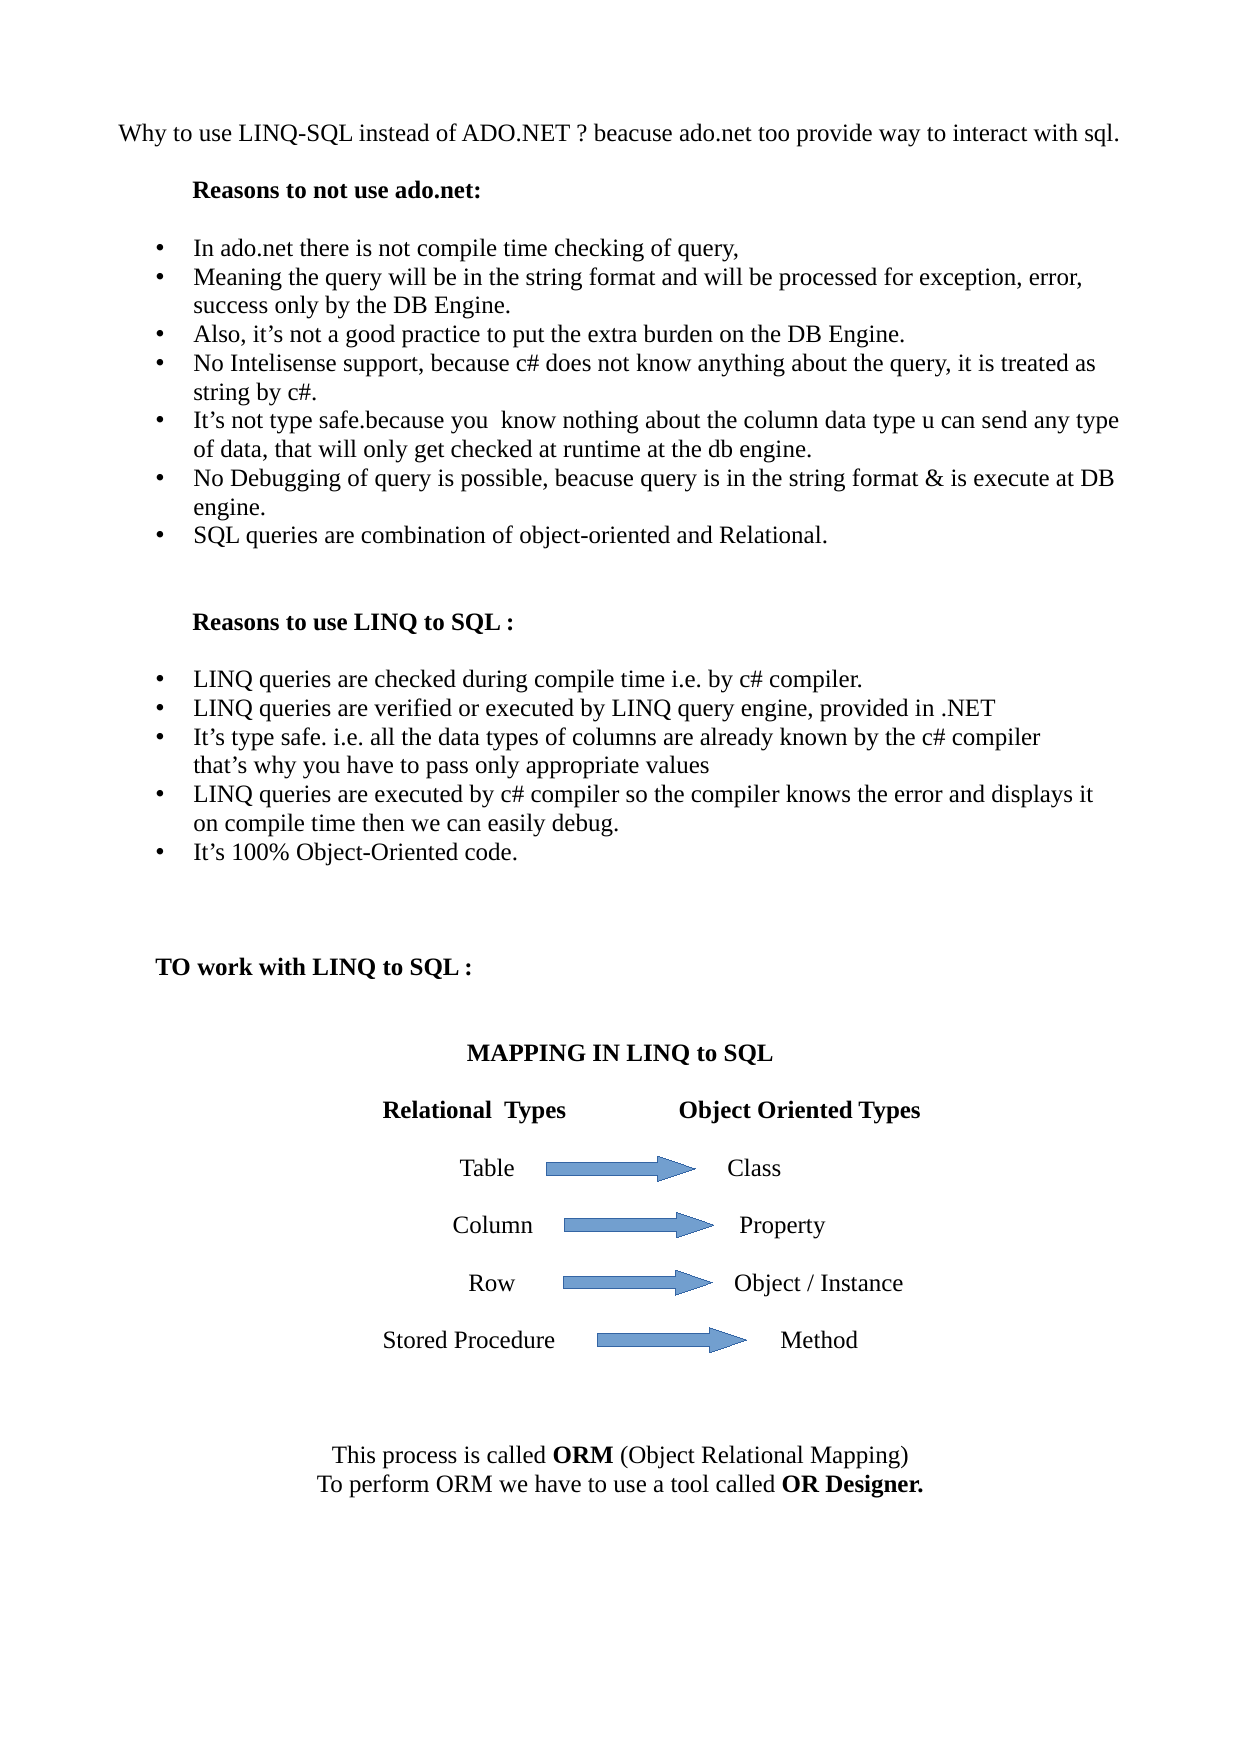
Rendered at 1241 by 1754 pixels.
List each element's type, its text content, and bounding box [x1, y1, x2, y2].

list LINQ queries are checked during compile time i.e. by c# compiler. [156, 664, 1122, 693]
list No Intelisense support, because c# does not know anything about the query, it is treated as string by c#. [156, 348, 1122, 406]
text MAPPING IN LINQ to SQL [118, 1038, 1122, 1067]
text Stored Procedure Method [118, 1326, 1122, 1354]
list No Debugging of query is possible, beacuse query is in the string format & is execute at DB engine. [156, 463, 1122, 521]
list that’s why you have to pass only appropriate values [156, 751, 1122, 779]
list In ado.net there is not compile time checking of query, [156, 233, 1122, 262]
text Reasons to not use ado.net: [118, 176, 1122, 204]
text Relational Types Object Oriented Types [118, 1096, 1122, 1124]
text Why to use LINQ-SQL instead of ADO.NET ? beacuse ado.net too provide way to interact with sql. [118, 118, 1122, 147]
text Column Property [118, 1211, 1122, 1239]
text TO work with LINQ to SQL : [118, 952, 1122, 981]
text Row Object / Instance [118, 1268, 1122, 1297]
text Reasons to use LINQ to SQL : [118, 607, 1122, 636]
list It’s type safe. i.e. all the data types of columns are already known by the c# compiler [156, 722, 1122, 751]
list LINQ queries are executed by c# compiler so the compiler knows the error and displays it on compile time then we can easily debug. [156, 779, 1122, 837]
text Table Class [118, 1153, 1122, 1182]
text To perform ORM we have to use a tool called OR Designer. [118, 1469, 1122, 1498]
list LINQ queries are verified or executed by LINQ query engine, provided in .NET [156, 693, 1122, 722]
list It’s 100% Object-Oriented code. [156, 837, 1122, 866]
list It’s not type safe.because you know nothing about the column data type u can send any type of data, that will only get checked at runtime at the db engine. [156, 406, 1122, 463]
list SQL queries are combination of object-oriented and Relational. [156, 521, 1122, 549]
text This process is called ORM (Object Relational Mapping) [118, 1441, 1122, 1469]
list Meaning the query will be in the string format and will be processed for exception, error, success only by the DB Engine. [156, 262, 1122, 319]
list Also, it’s not a good practice to put the extra burden on the DB Engine. [156, 319, 1122, 348]
